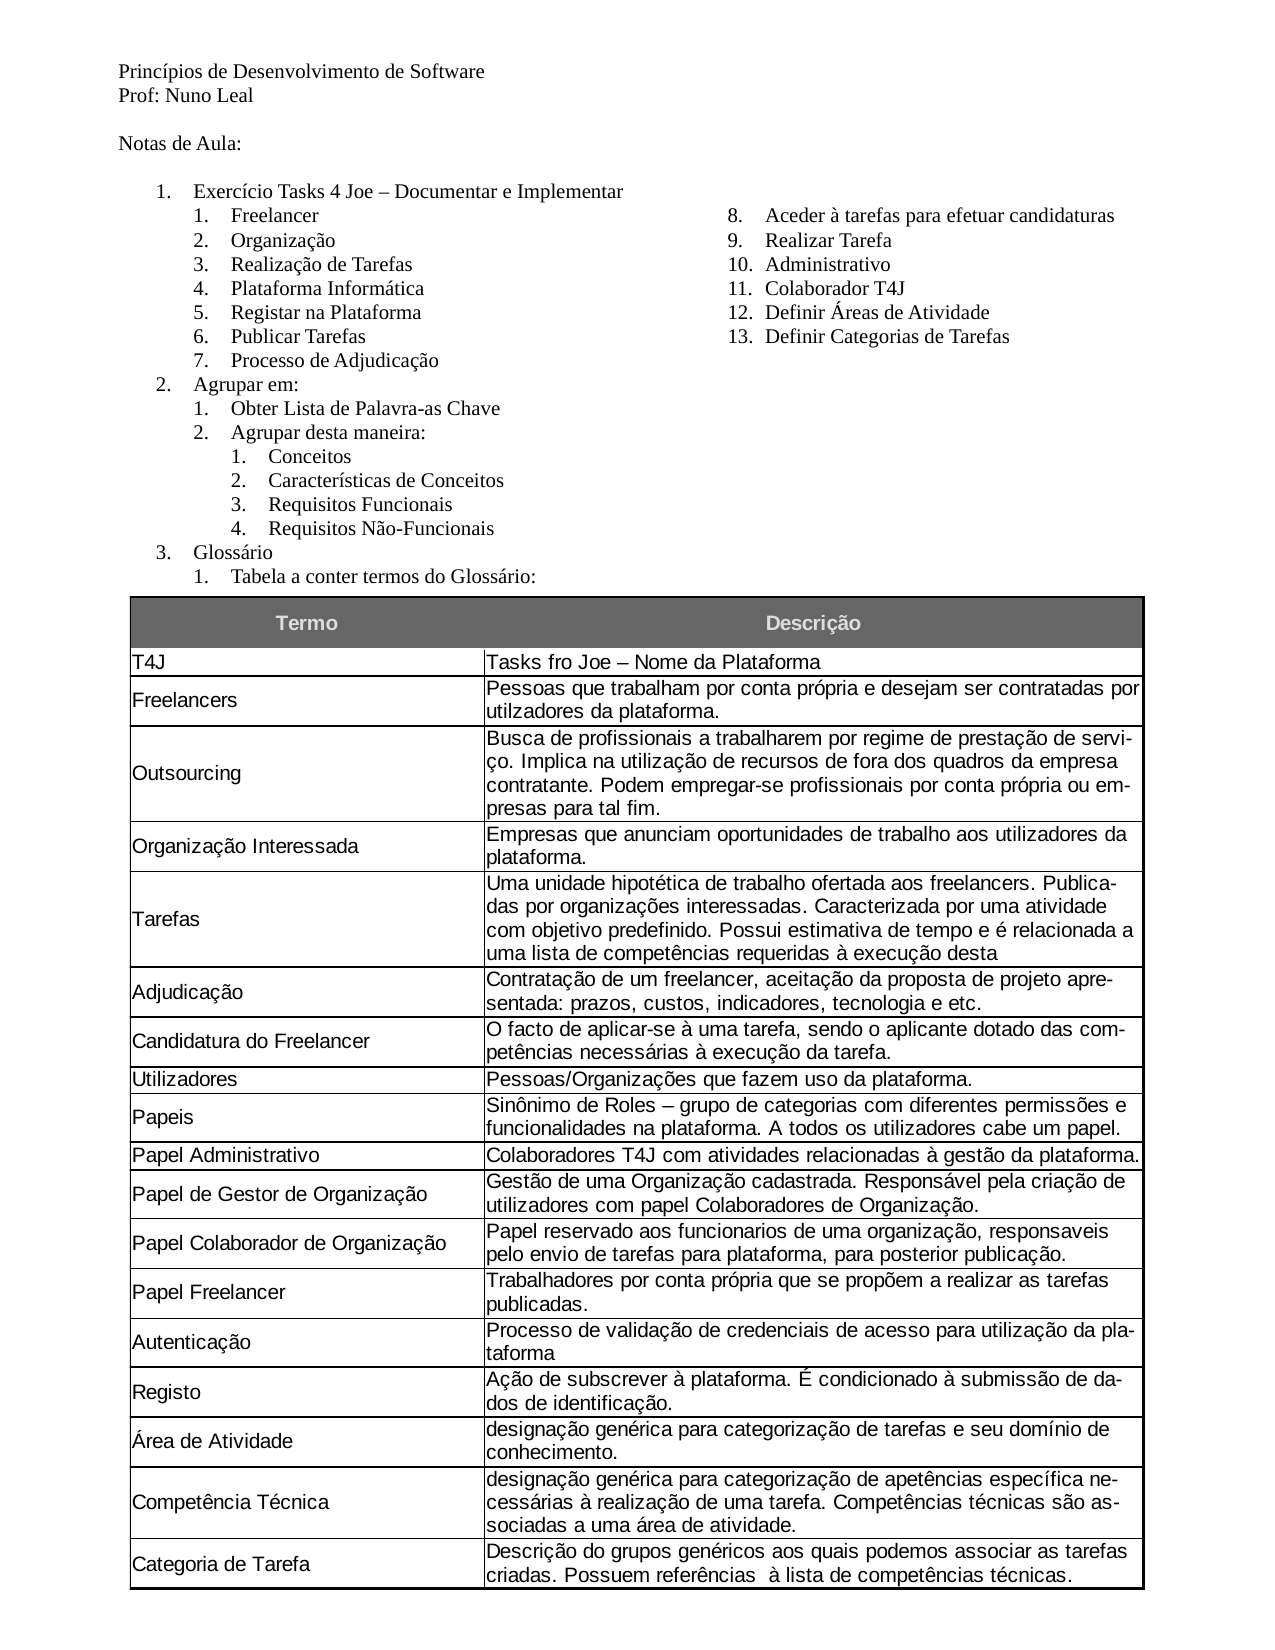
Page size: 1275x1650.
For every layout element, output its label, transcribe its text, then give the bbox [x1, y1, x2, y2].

list Requisitos Funcionais [231, 492, 1157, 516]
list Conceitos [231, 444, 1157, 468]
list Características de Conceitos [231, 468, 1157, 492]
list Freelancer [193, 203, 623, 227]
list Tabela a conter termos do Glossário: [193, 564, 1157, 588]
list Aceder à tarefas para efetuar candidaturas [727, 203, 1157, 227]
list Plataforma Informática [193, 276, 623, 300]
list Registar na Plataforma [193, 300, 623, 324]
list Definir Áreas de Atividade [727, 300, 1157, 324]
list Organização [193, 227, 623, 252]
list Obter Lista de Palavra-as Chave [193, 396, 1157, 420]
list Agrupar em: [156, 372, 1157, 396]
list Administrativo [727, 252, 1157, 276]
list Agrupar desta maneira: [193, 420, 1157, 444]
list Requisitos Não-Funcionais [231, 516, 1157, 540]
list Processo de Adjudicação [193, 348, 623, 372]
list Colaborador T4J [727, 276, 1157, 300]
list Definir Categorias de Tarefas [727, 324, 1157, 348]
text Princípios de Desenvolvimento de Software [118, 59, 1157, 83]
list Realização de Tarefas [193, 252, 623, 276]
list Exercício Tasks 4 Joe – Documentar e Implementar [156, 179, 1157, 203]
text Notas de Aula: [118, 131, 1157, 155]
text Prof: Nuno Leal [118, 83, 1157, 107]
list Realizar Tarefa [727, 227, 1157, 252]
list Publicar Tarefas [193, 324, 623, 348]
list Glossário [156, 540, 1157, 564]
